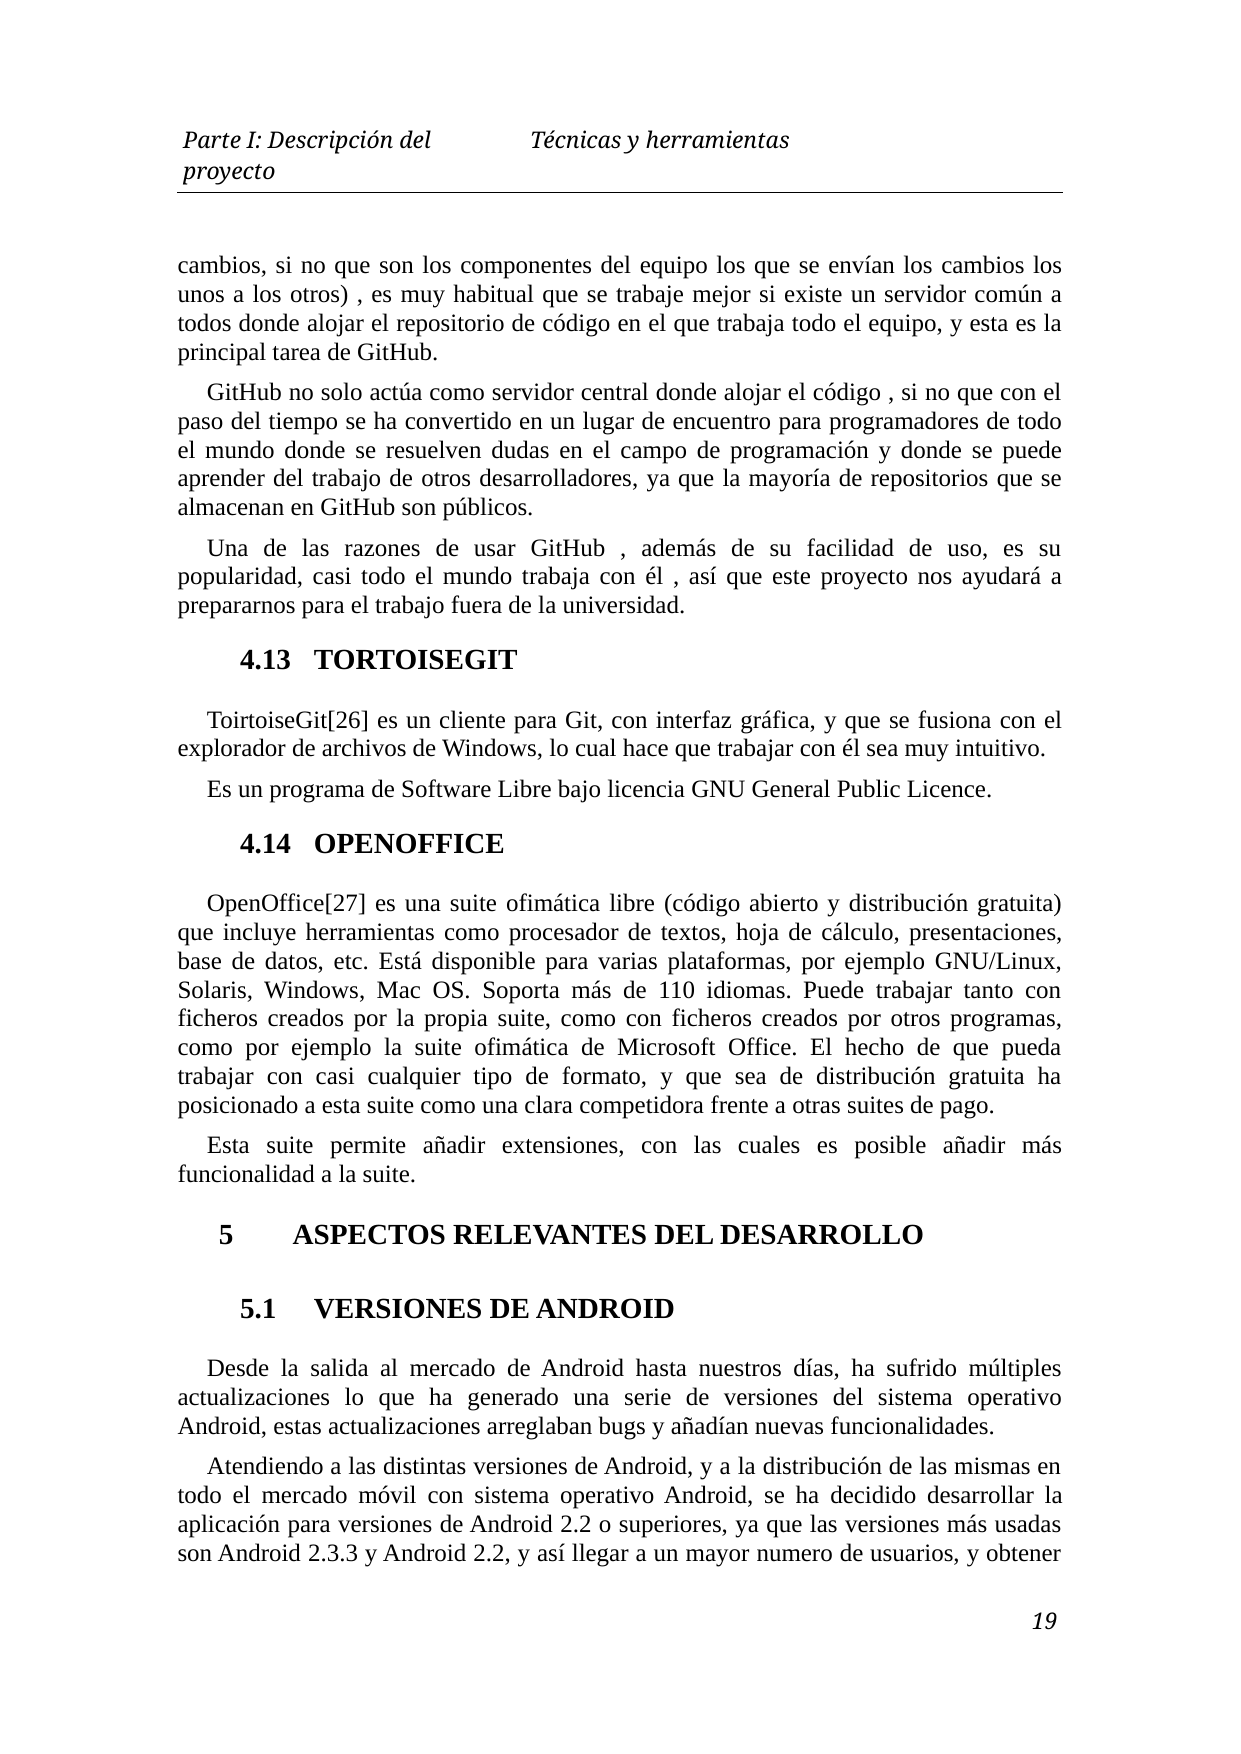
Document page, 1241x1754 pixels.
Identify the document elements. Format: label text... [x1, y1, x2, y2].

text Es un programa de Software Libre bajo licencia GNU General Public Licence. [177, 774, 1063, 803]
text GitHub no solo actúa como servidor central donde alojar el código , si no que con el paso del tiempo se ha convertido en un lugar de encuentro para programadores de todo el mundo donde se resuelven dudas en el campo de programación y donde se puede aprender del trabajo de otros desarrolladores, ya que la mayoría de repositorios que se almacenan en GitHub son públicos. [177, 377, 1063, 521]
text cambios, si no que son los componentes del equipo los que se envían los cambios los unos a los otros) , es muy habitual que se trabaje mejor si existe un servidor común a todos donde alojar el repositorio de código en el que trabaja todo el equipo, y esta es la principal tarea de GitHub. [177, 250, 1063, 365]
subtitle Versiones de Android [240, 1291, 1063, 1325]
subtitle TortoiseGit [240, 642, 1063, 676]
text Esta suite permite añadir extensiones, con las cuales es posible añadir más funcionalidad a la suite. [177, 1130, 1063, 1188]
text Atendiendo a las distintas versiones de Android, y a la distribución de las mismas en todo el mercado móvil con sistema operativo Android, se ha decidido desarrollar la aplicación para versiones de Android 2.2 o superiores, ya que las versiones más usadas son Android 2.3.3 y Android 2.2, y así llegar a un mayor numero de usuarios, y obtener [177, 1451, 1063, 1566]
text ToirtoiseGit[26] es un cliente para Git, con interfaz gráfica, y que se fusiona con el explorador de archivos de Windows, lo cual hace que trabajar con él sea muy intuitivo. [177, 705, 1063, 762]
text OpenOffice[27] es una suite ofimática libre (código abierto y distribución gratuita) que incluye herramientas como procesador de textos, hoja de cálculo, presentaciones, base de datos, etc. Está disponible para varias plataformas, por ejemplo GNU/Linux, Solaris, Windows, Mac OS. Soporta más de 110 idiomas. Puede trabajar tanto con ficheros creados por la propia suite, como con ficheros creados por otros programas, como por ejemplo la suite ofimática de Microsoft Office. El hecho de que pueda trabajar con casi cualquier tipo de formato, y que sea de distribución gratuita ha posicionado a esta suite como una clara competidora frente a otras suites de pago. [177, 888, 1063, 1118]
text Desde la salida al mercado de Android hasta nuestros días, ha sufrido múltiples actualizaciones lo que ha generado una serie de versiones del sistema operativo Android, estas actualizaciones arreglaban bugs y añadían nuevas funcionalidades. [177, 1353, 1063, 1439]
subtitle OpenOffice [240, 826, 1063, 860]
text Una de las razones de usar GitHub , además de su facilidad de uso, es su popularidad, casi todo el mundo trabaja con él , así que este proyecto nos ayudará a prepararnos para el trabajo fuera de la universidad. [177, 533, 1063, 619]
subtitle Aspectos relevantes del desarrollo [218, 1217, 1063, 1251]
